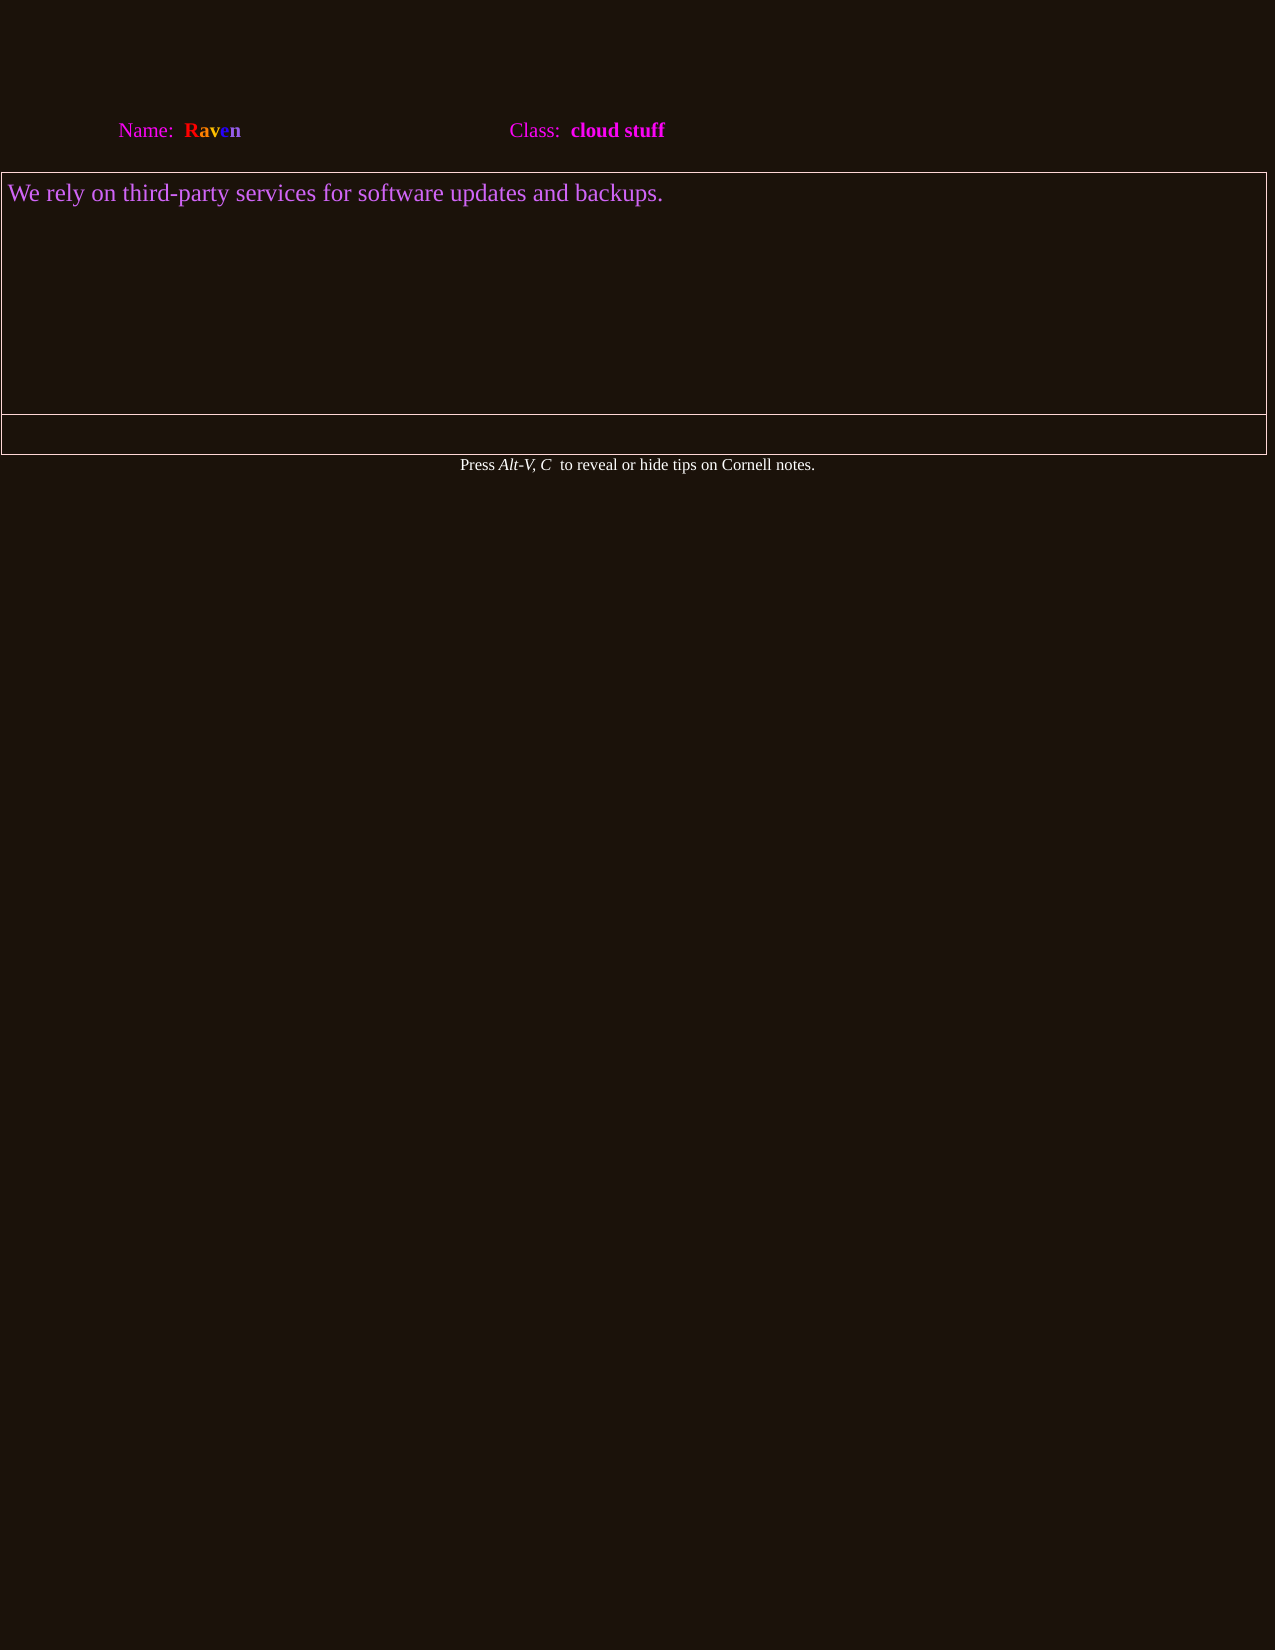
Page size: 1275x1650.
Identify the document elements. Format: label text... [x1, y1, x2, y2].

table_cell We rely on third-party services for software updates and backups. [2, 173, 1266, 414]
text Press Alt-V, C to reveal or hide tips on Cornell notes. [118, 455, 1157, 474]
table_cell [2, 415, 1266, 454]
